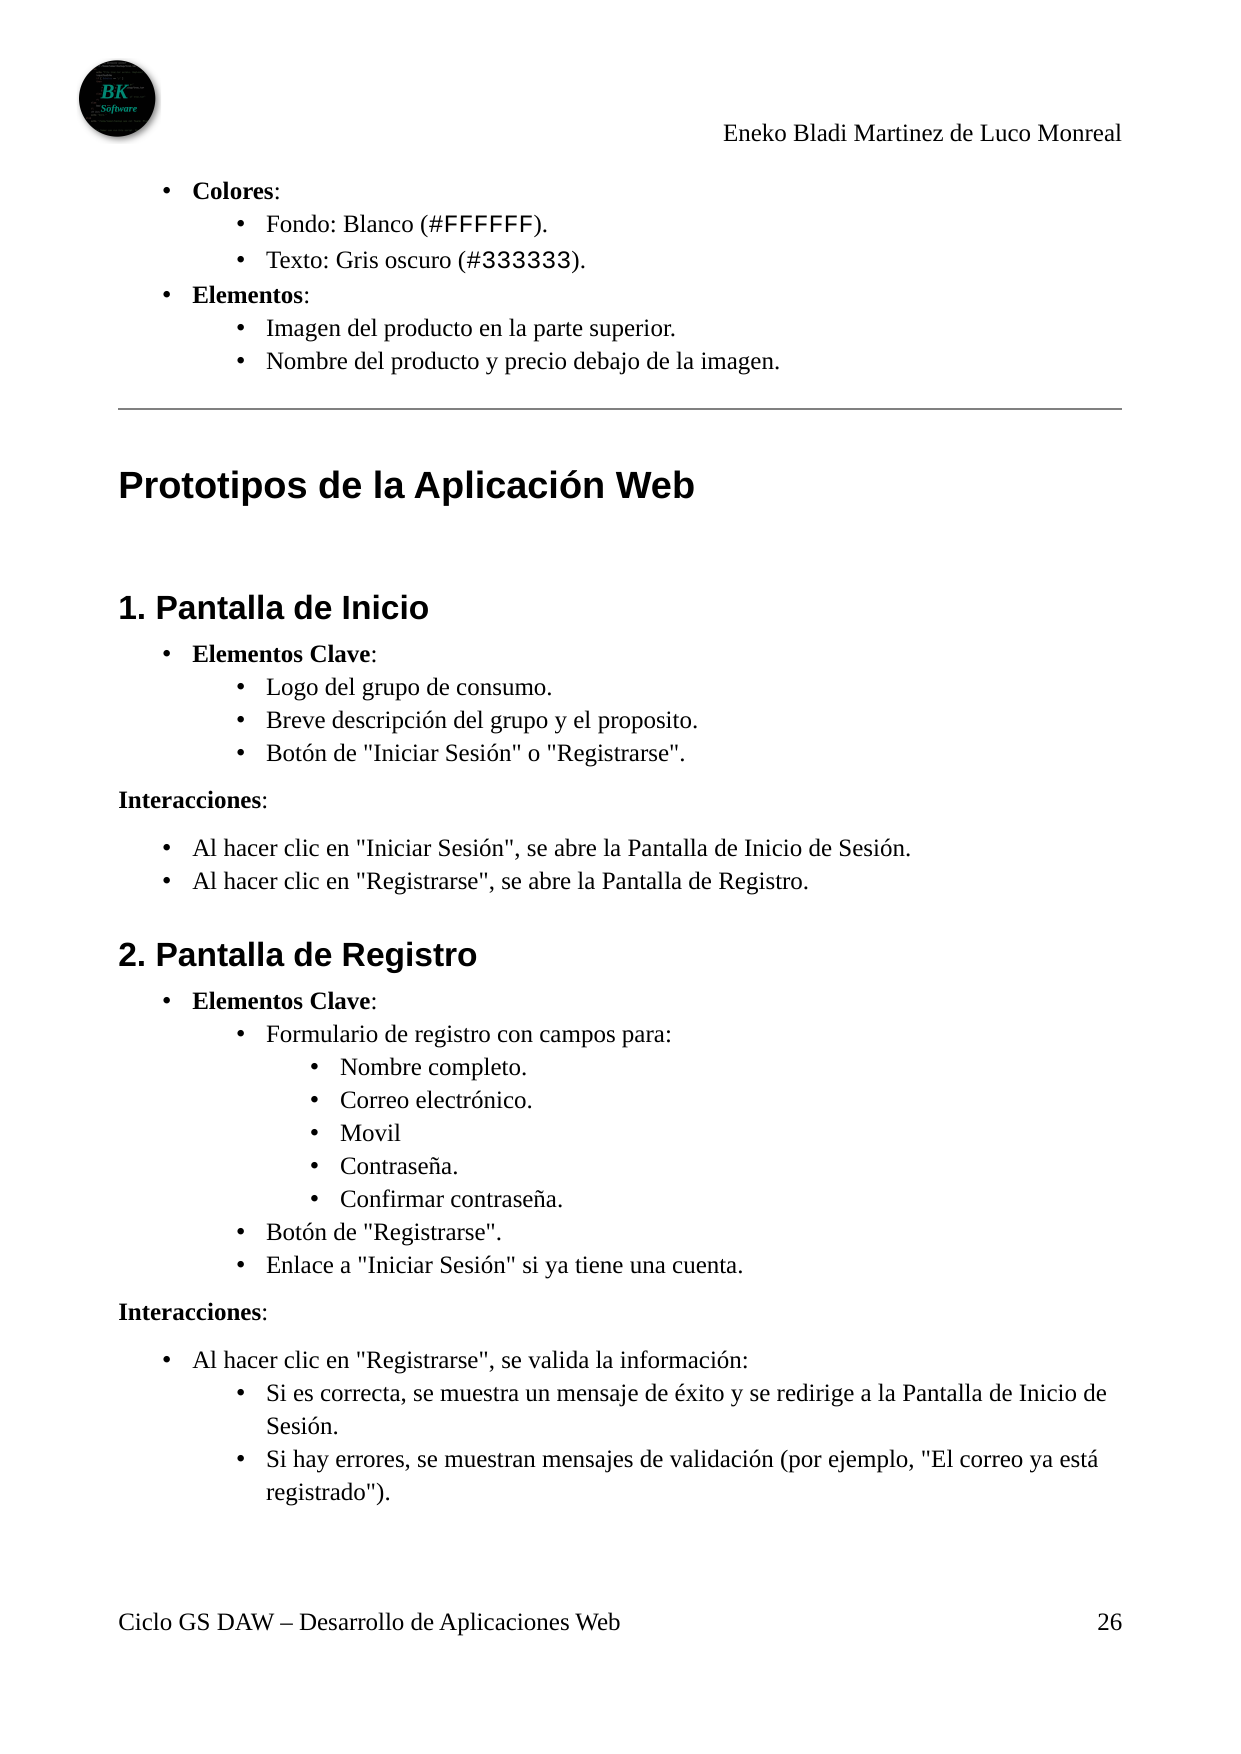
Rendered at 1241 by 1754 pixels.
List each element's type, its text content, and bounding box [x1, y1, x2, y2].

list Elementos Clave: [162, 639, 1122, 668]
subtitle 2. Pantalla de Registro [118, 934, 1122, 973]
list Si hay errores, se muestran mensajes de validación (por ejemplo, "El correo ya está registrado"). [236, 1444, 1122, 1506]
list Botón de "Iniciar Sesión" o "Registrarse". [236, 738, 1122, 767]
picture [76, 58, 162, 144]
list Botón de "Registrarse". [236, 1217, 1122, 1246]
text Interacciones: [118, 1297, 1122, 1326]
list Breve descripción del grupo y el proposito. [236, 705, 1122, 734]
list Elementos Clave: [162, 986, 1122, 1014]
list Si es correcta, se muestra un mensaje de éxito y se redirige a la Pantalla de Inicio de Sesión. [236, 1378, 1122, 1440]
list Movil [310, 1118, 1122, 1147]
list Nombre del producto y precio debajo de la imagen. [236, 346, 1122, 375]
text Interacciones: [118, 786, 1122, 814]
list Texto: Gris oscuro (#333333). [236, 245, 1122, 276]
list Contraseña. [310, 1151, 1122, 1179]
list Al hacer clic en "Registrarse", se valida la información: [162, 1345, 1122, 1374]
subtitle 1. Pantalla de Inicio [118, 588, 1122, 626]
list Confirmar contraseña. [310, 1184, 1122, 1213]
list Imagen del producto en la parte superior. [236, 313, 1122, 342]
list Nombre completo. [310, 1052, 1122, 1081]
list Fondo: Blanco (#FFFFFF). [236, 209, 1122, 240]
list Colores: [162, 176, 1122, 205]
list Al hacer clic en "Iniciar Sesión", se abre la Pantalla de Inicio de Sesión. [162, 833, 1122, 862]
subtitle Prototipos de la Aplicación Web [118, 463, 1122, 507]
list Elementos: [162, 280, 1122, 309]
list Logo del grupo de consumo. [236, 672, 1122, 701]
list Enlace a "Iniciar Sesión" si ya tiene una cuenta. [236, 1250, 1122, 1279]
list Correo electrónico. [310, 1085, 1122, 1113]
list Formulario de registro con campos para: [236, 1019, 1122, 1047]
list Al hacer clic en "Registrarse", se abre la Pantalla de Registro. [162, 866, 1122, 895]
